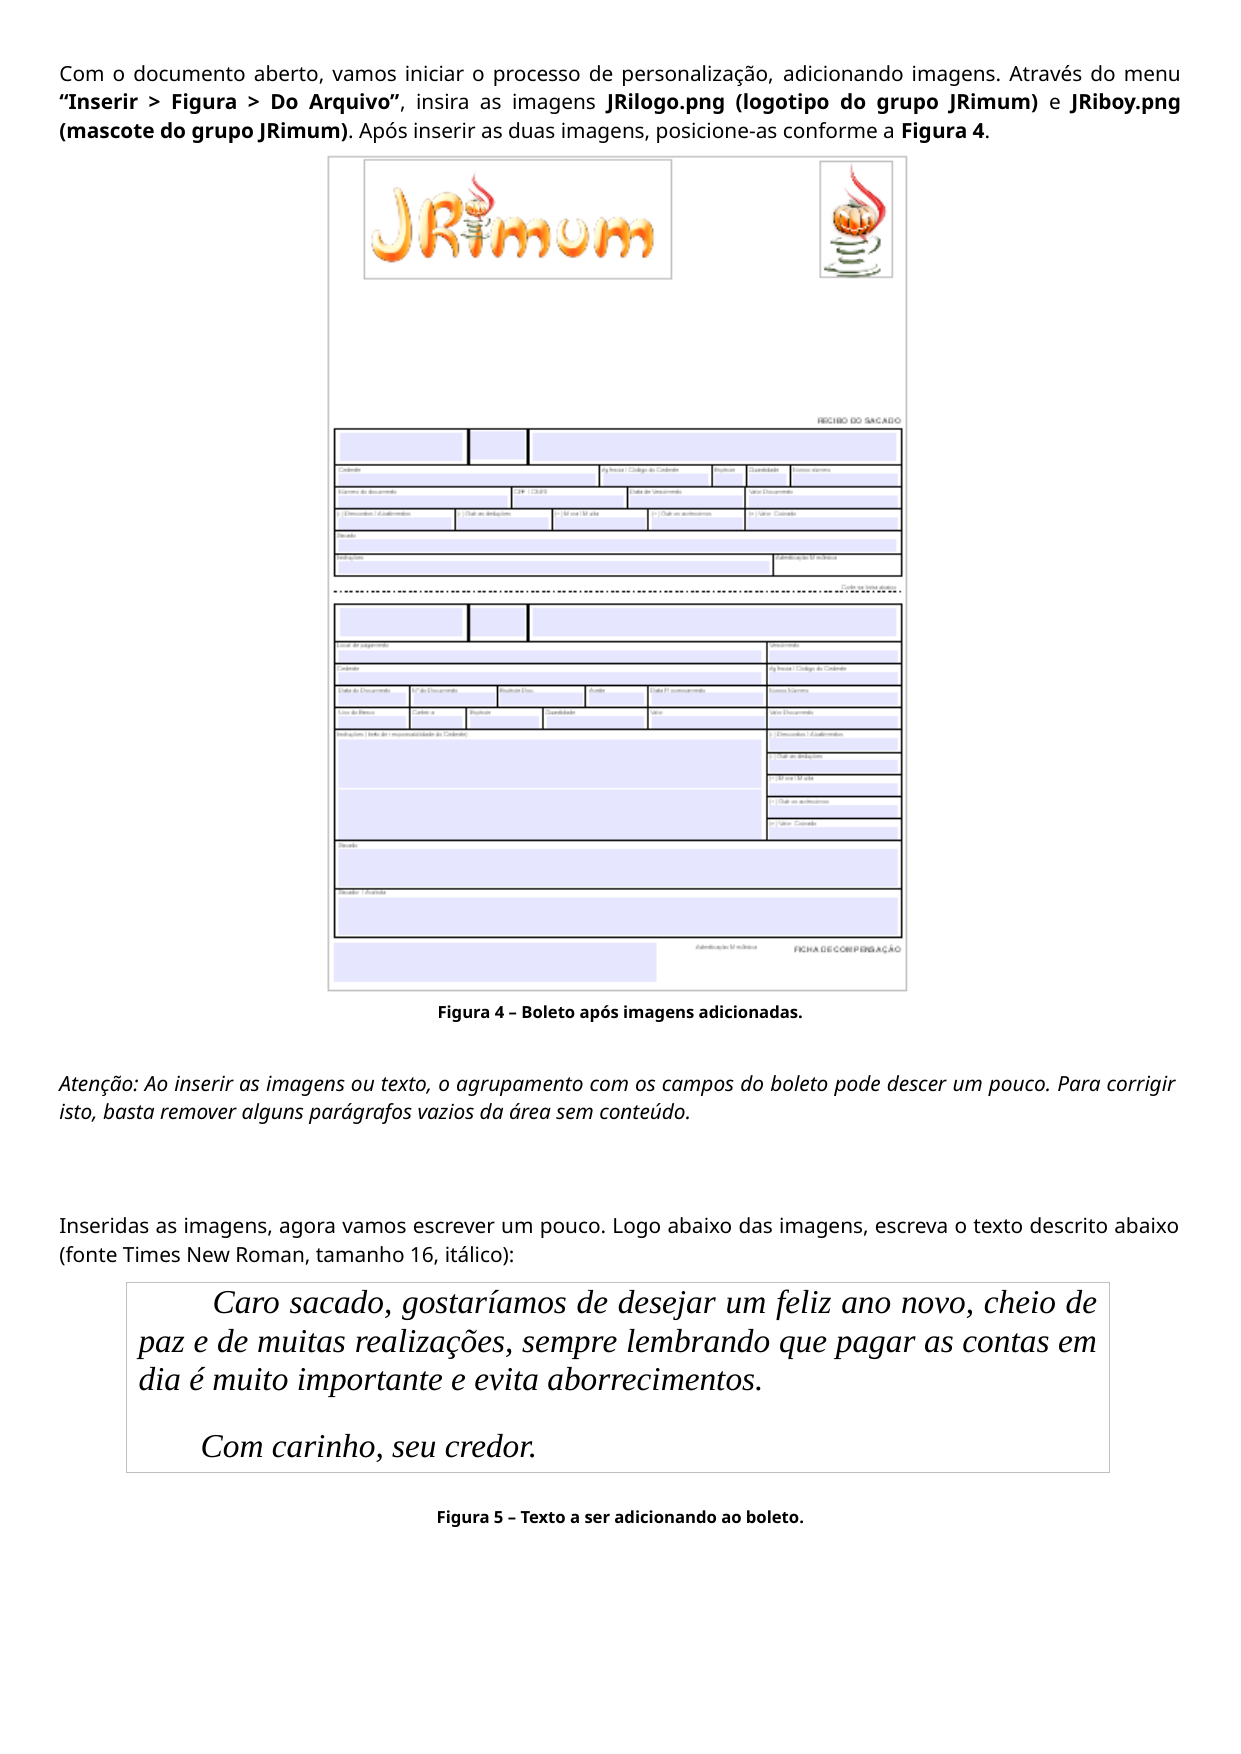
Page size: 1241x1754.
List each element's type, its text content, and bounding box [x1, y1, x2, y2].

text Atenção: Ao inserir as imagens ou texto, o agrupamento com os campos do boleto pode descer um pouco. Para corrigir isto, basta remover alguns parágrafos vazios da área sem conteúdo. [59, 1069, 1181, 1126]
text Figura 5 – Texto a ser adicionando ao boleto. [59, 1506, 1181, 1528]
text Com o documento aberto, vamos iniciar o processo de personalização, adicionando imagens. Através do menu “Inserir > Figura > Do Arquivo”, insira as imagens JRilogo.png (logotipo do grupo JRimum) e JRiboy.png (mascote do grupo JRimum). Após inserir as duas imagens, posicione-as conforme a Figura 4. [59, 59, 1181, 144]
text Inseridas as imagens, agora vamos escrever um pouco. Logo abaixo das imagens, escreva o texto descrito abaixo (fonte Times New Roman, tamanho 16, itálico): [59, 1211, 1181, 1268]
picture [321, 151, 920, 1001]
text Figura 4 – Boleto após imagens adicionadas. [59, 144, 1181, 1024]
